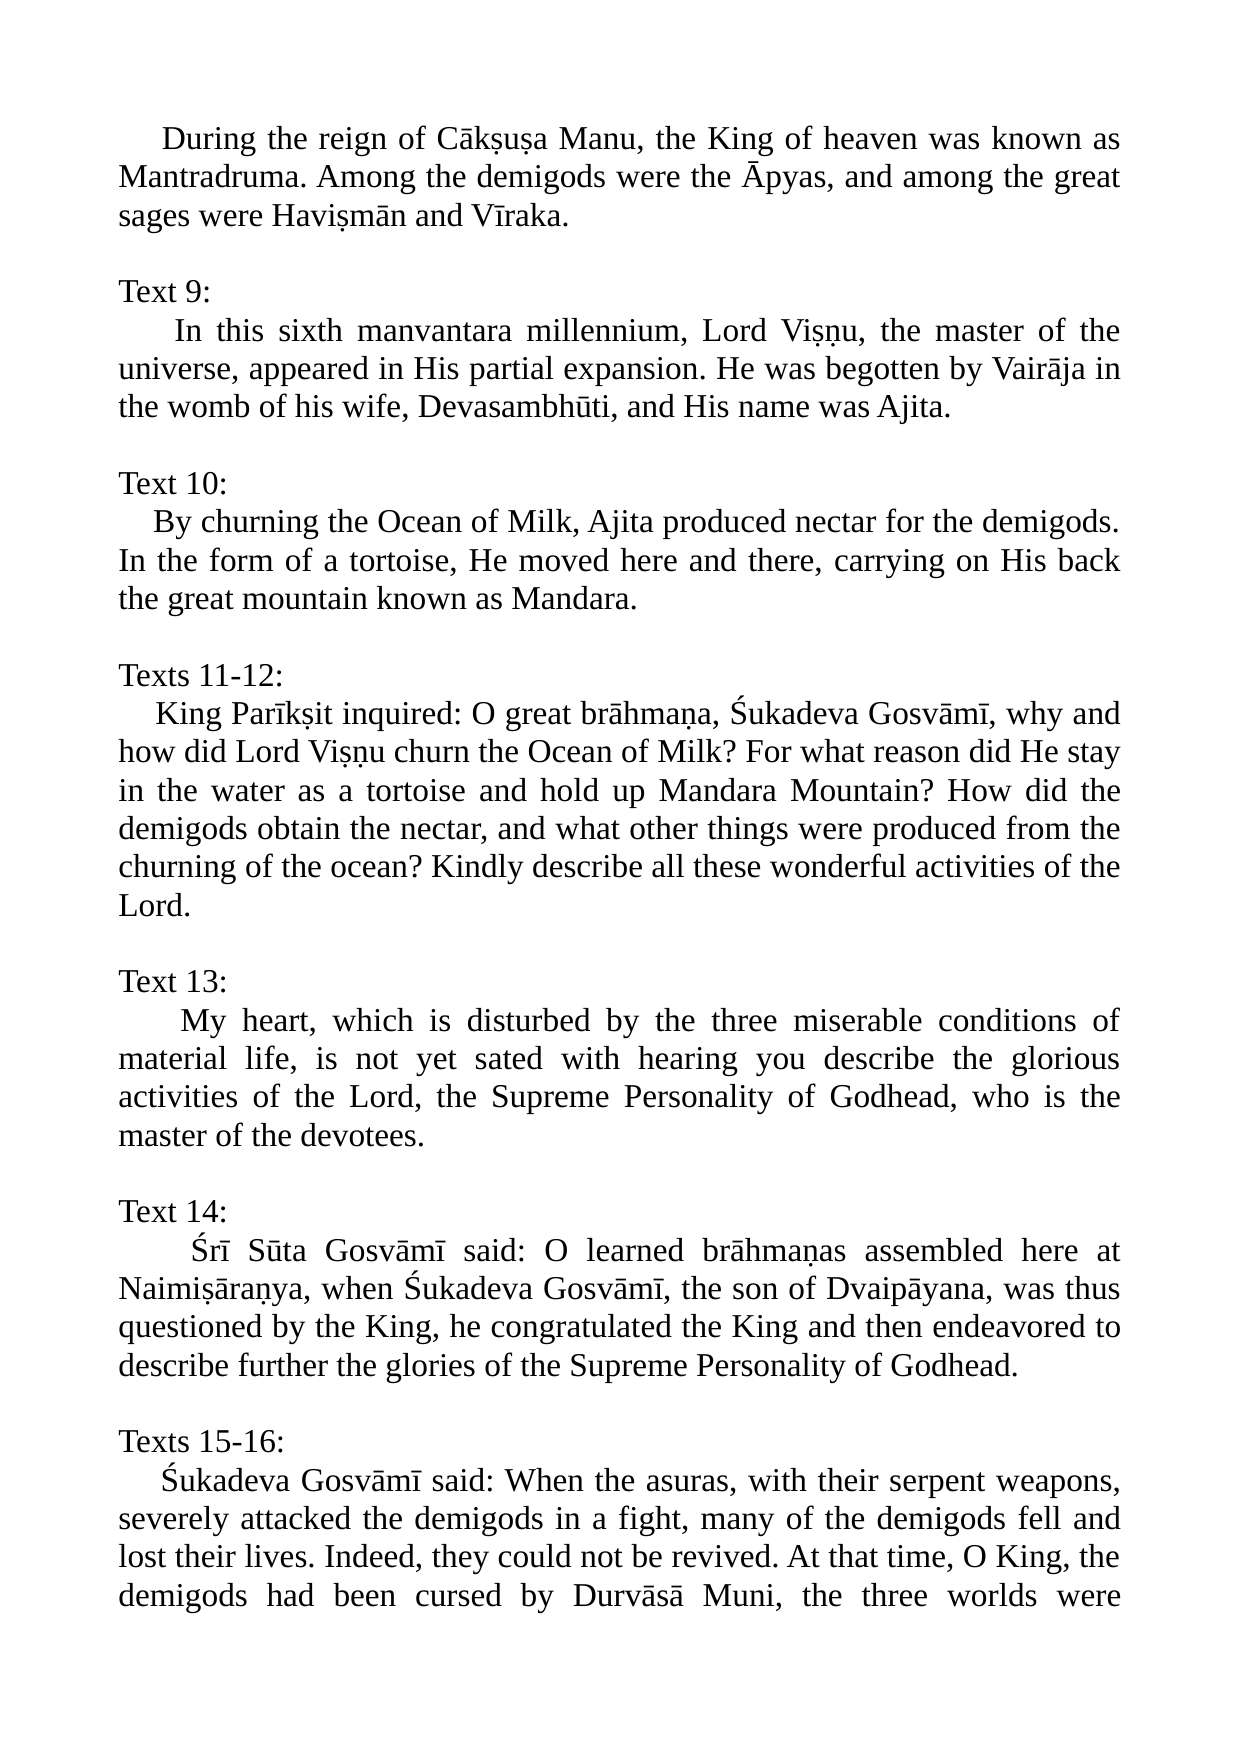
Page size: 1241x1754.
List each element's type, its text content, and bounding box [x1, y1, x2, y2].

text Śukadeva Gosvāmī said: When the asuras, with their serpent weapons, severely attacked the demigods in a fight, many of the demigods fell and lost their lives. Indeed, they could not be revived. At that time, O King, the demigods had been cursed by Durvāsā Muni, the three worlds were [118, 1460, 1122, 1613]
text Text 13: [118, 961, 1122, 1000]
text Texts 11-12: [118, 655, 1122, 693]
text Texts 15-16: [118, 1421, 1122, 1460]
text King Parīkṣit inquired: O great brāhmaṇa, Śukadeva Gosvāmī, why and how did Lord Viṣṇu churn the Ocean of Milk? For what reason did He stay in the water as a tortoise and hold up Mandara Mountain? How did the demigods obtain the nectar, and what other things were produced from the churning of the ocean? Kindly describe all these wonderful activities of the Lord. [118, 693, 1122, 923]
text Text 9: [118, 271, 1122, 310]
text In this sixth manvantara millennium, Lord Viṣṇu, the master of the universe, appeared in His partial expansion. He was begotten by Vairāja in the womb of his wife, Devasambhūti, and His name was Ajita. [118, 310, 1122, 425]
text Śrī Sūta Gosvāmī said: O learned brāhmaṇas assembled here at Naimiṣāraṇya, when Śukadeva Gosvāmī, the son of Dvaipāyana, was thus questioned by the King, he congratulated the King and then endeavored to describe further the glories of the Supreme Personality of Godhead. [118, 1230, 1122, 1383]
text My heart, which is disturbed by the three miserable conditions of material life, is not yet sated with hearing you describe the glorious activities of the Lord, the Supreme Personality of Godhead, who is the master of the devotees. [118, 1000, 1122, 1153]
text Text 14: [118, 1191, 1122, 1230]
text During the reign of Cākṣuṣa Manu, the King of heaven was known as Mantradruma. Among the demigods were the Āpyas, and among the great sages were Haviṣmān and Vīraka. [118, 118, 1122, 233]
text By churning the Ocean of Milk, Ajita produced nectar for the demigods. In the form of a tortoise, He moved here and there, carrying on His back the great mountain known as Mandara. [118, 501, 1122, 616]
text Text 10: [118, 463, 1122, 501]
